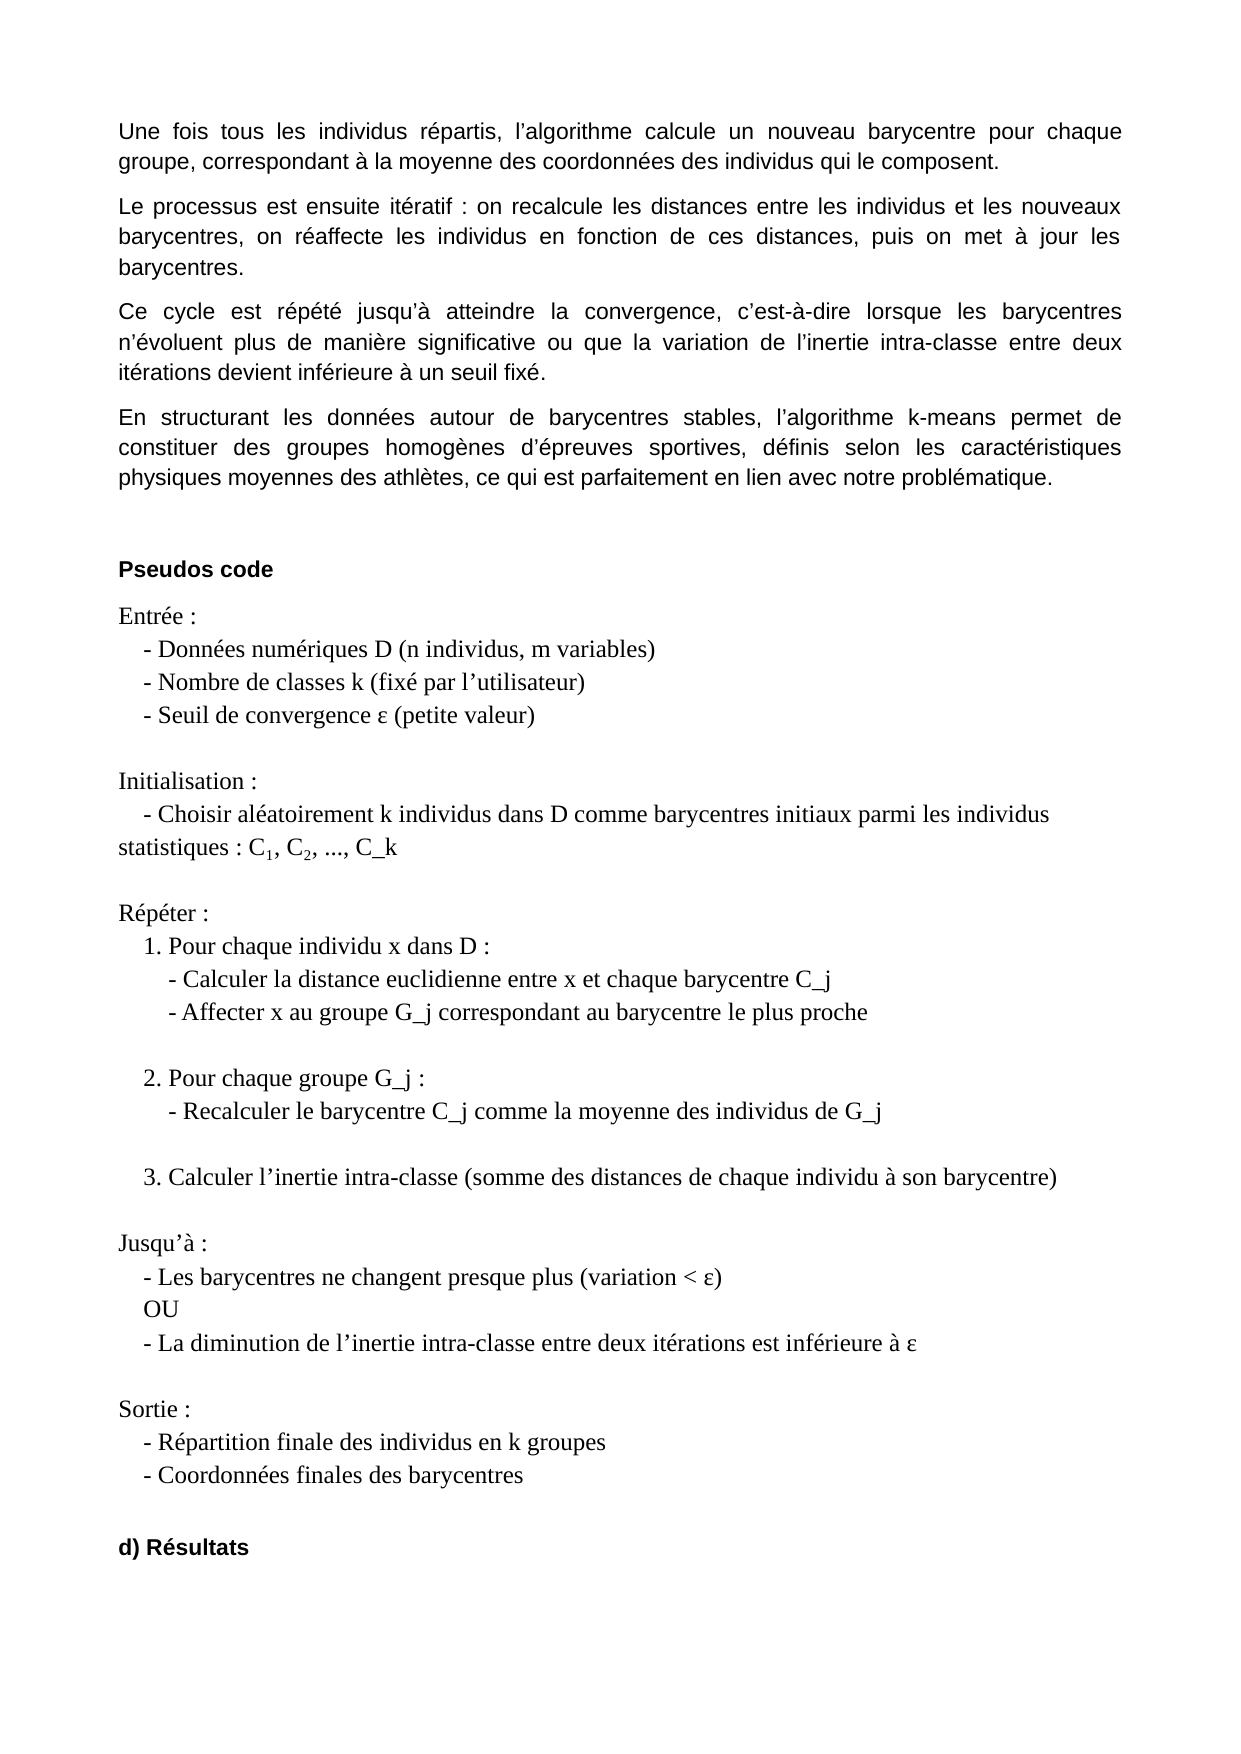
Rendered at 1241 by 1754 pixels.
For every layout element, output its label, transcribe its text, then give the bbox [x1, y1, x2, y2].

text d) Résultats [118, 1534, 1122, 1560]
text En structurant les données autour de barycentres stables, l’algorithme k-means permet de constituer des groupes homogènes d’épreuves sportives, définis selon les caractéristiques physiques moyennes des athlètes, ce qui est parfaitement en lien avec notre problématique. [118, 403, 1122, 490]
text Ce cycle est répété jusqu’à atteindre la convergence, c’est-à-dire lorsque les barycentres n’évoluent plus de manière significative ou que la variation de l’inertie intra-classe entre deux itérations devient inférieure à un seuil fixé. [118, 298, 1122, 385]
text Une fois tous les individus répartis, l’algorithme calcule un nouveau barycentre pour chaque groupe, correspondant à la moyenne des coordonnées des individus qui le composent. [118, 118, 1122, 175]
text Entrée : - Données numériques D (n individus, m variables) - Nombre de classes k (fixé par l’utilisateur) - Seuil de convergence ε (petite valeur) Initialisation : - Choisir aléatoirement k individus dans D comme barycentres initiaux parmi les individus statistiques : C₁, C₂, ..., C_k Répéter : 1. Pour chaque individu x dans D : - Calculer la distance euclidienne entre x et chaque barycentre C_j - Affecter x au groupe G_j correspondant au barycentre le plus proche 2. Pour chaque groupe G_j : - Recalculer le barycentre C_j comme la moyenne des individus de G_j 3. Calculer l’inertie intra-classe (somme des distances de chaque individu à son barycentre) Jusqu’à : - Les barycentres ne changent presque plus (variation < ε) OU - La diminution de l’inertie intra-classe entre deux itérations est inférieure à ε Sortie : - Répartition finale des individus en k groupes - Coordonnées finales des barycentres [118, 601, 1122, 1488]
text Pseudos code [118, 556, 1122, 583]
text Le processus est ensuite itératif : on recalcule les distances entre les individus et les nouveaux barycentres, on réaffecte les individus en fonction de ces distances, puis on met à jour les barycentres. [118, 193, 1122, 280]
